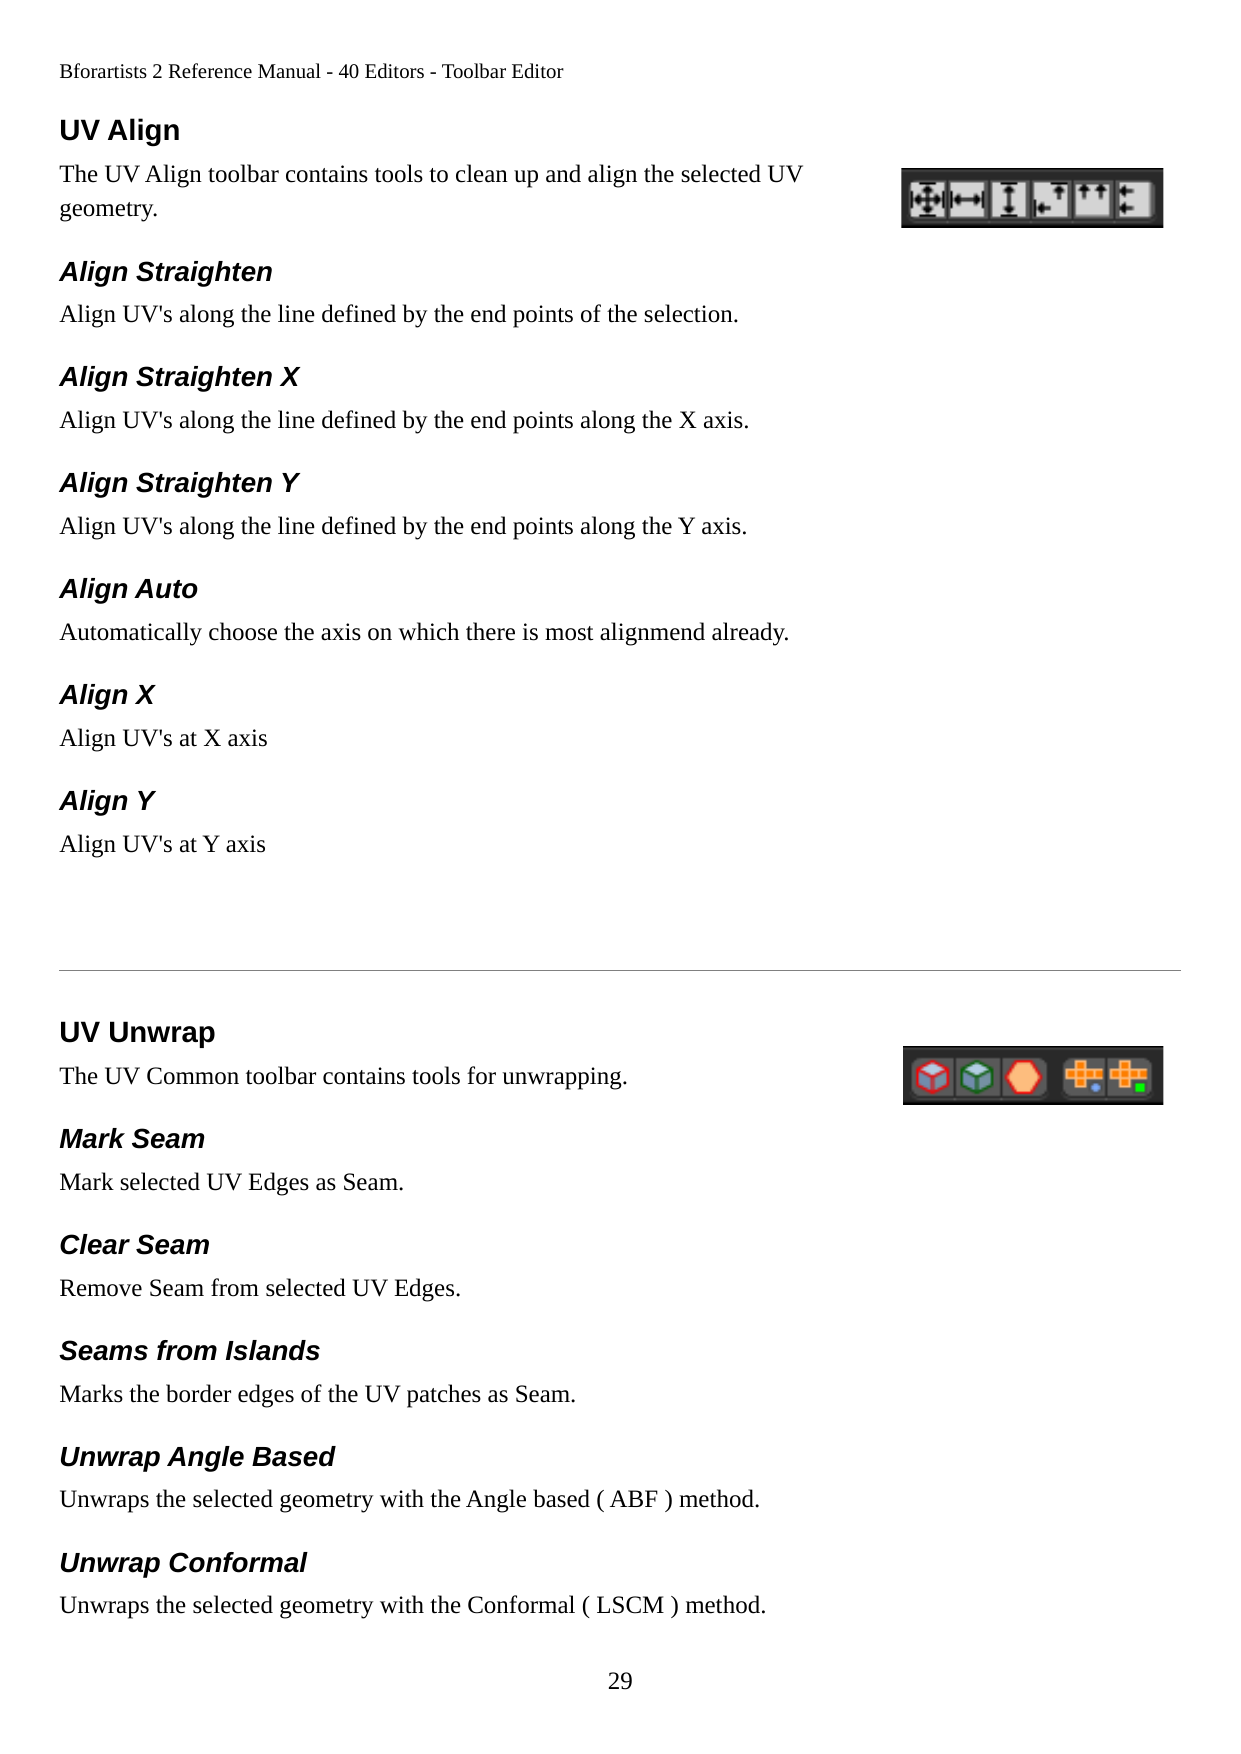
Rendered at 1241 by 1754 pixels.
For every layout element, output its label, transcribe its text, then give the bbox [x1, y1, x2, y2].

subtitle Clear Seam [59, 1228, 1181, 1260]
subtitle Align Straighten Y [59, 467, 1181, 499]
subtitle Unwrap Angle Based [59, 1440, 1181, 1472]
subtitle UV Unwrap [59, 1014, 1181, 1048]
subtitle Align Y [59, 784, 1181, 816]
text Automatically choose the axis on which there is most alignmend already. [59, 617, 1181, 646]
picture [901, 168, 1164, 228]
subtitle Align Straighten X [59, 361, 1181, 393]
text Unwraps the selected geometry with the Conformal ( LSCM ) method. [59, 1591, 1181, 1619]
text Remove Seam from selected UV Edges. [59, 1273, 1181, 1301]
text Mark selected UV Edges as Seam. [59, 1167, 1181, 1196]
subtitle Align X [59, 679, 1181, 711]
text The UV Common toolbar contains tools for unwrapping. [59, 1061, 903, 1089]
subtitle UV Align [59, 113, 1181, 146]
subtitle Align Auto [59, 573, 1181, 604]
text Align UV's along the line defined by the end points of the selection. [59, 299, 1181, 328]
text Align UV's along the line defined by the end points along the Y axis. [59, 511, 1181, 540]
text Align UV's at Y axis [59, 829, 1181, 858]
subtitle Mark Seam [59, 1122, 1181, 1154]
subtitle Unwrap Conformal [59, 1546, 1181, 1578]
text Align UV's along the line defined by the end points along the X axis. [59, 405, 1181, 434]
picture [903, 1046, 1164, 1105]
text Marks the border edges of the UV patches as Seam. [59, 1379, 1181, 1407]
text The UV Align toolbar contains tools to clean up and align the selected UV geometry. [59, 159, 1181, 222]
text Unwraps the selected geometry with the Angle based ( ABF ) method. [59, 1484, 1181, 1513]
text Align UV's at X axis [59, 723, 1181, 752]
subtitle Seams from Islands [59, 1334, 1181, 1366]
subtitle Align Straighten [59, 255, 1181, 287]
